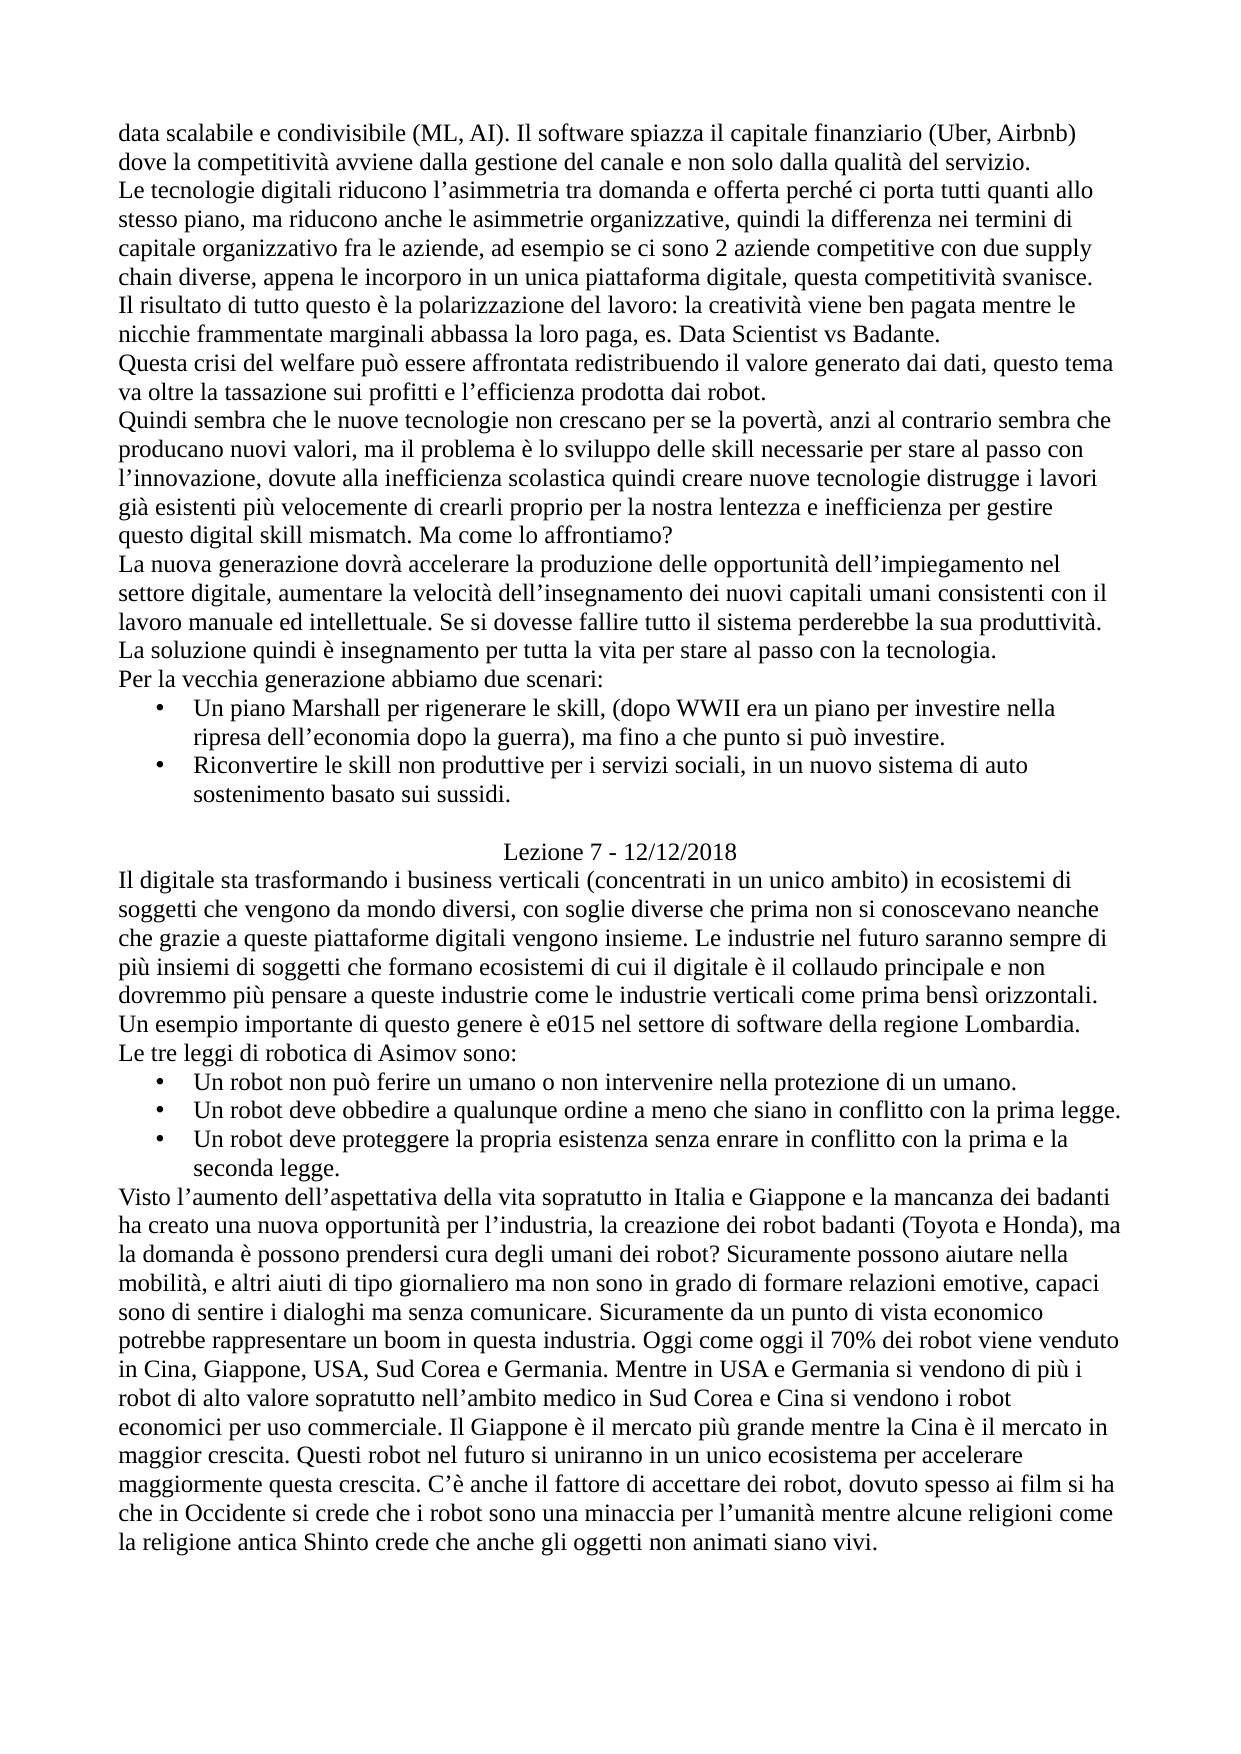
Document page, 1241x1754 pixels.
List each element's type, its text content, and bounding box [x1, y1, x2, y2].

list Un robot deve obbedire a qualunque ordine a meno che siano in conflitto con la prima legge. [156, 1096, 1122, 1124]
text Il risultato di tutto questo è la polarizzazione del lavoro: la creatività viene ben pagata mentre le nicchie frammentate marginali abbassa la loro paga, es. Data Scientist vs Badante. [118, 291, 1122, 348]
list Un robot non può ferire un umano o non intervenire nella protezione di un umano. [156, 1067, 1122, 1096]
text Le tecnologie digitali riducono l’asimmetria tra domanda e offerta perché ci porta tutti quanti allo stesso piano, ma riducono anche le asimmetrie organizzative, quindi la differenza nei termini di capitale organizzativo fra le aziende, ad esempio se ci sono 2 aziende competitive con due supply chain diverse, appena le incorporo in un unica piattaforma digitale, questa competitività svanisce. [118, 176, 1122, 291]
text Quindi sembra che le nuove tecnologie non crescano per se la povertà, anzi al contrario sembra che producano nuovi valori, ma il problema è lo sviluppo delle skill necessarie per stare al passo con l’innovazione, dovute alla inefficienza scolastica quindi creare nuove tecnologie distrugge i lavori già esistenti più velocemente di crearli proprio per la nostra lentezza e inefficienza per gestire questo digital skill mismatch. Ma come lo affrontiamo? [118, 406, 1122, 549]
text Lezione 7 - 12/12/2018 [118, 837, 1122, 866]
list Riconvertire le skill non produttive per i servizi sociali, in un nuovo sistema di auto sostenimento basato sui sussidi. [156, 751, 1122, 808]
list Un piano Marshall per rigenerare le skill, (dopo WWII era un piano per investire nella ripresa dell’economia dopo la guerra), ma fino a che punto si può investire. [156, 693, 1122, 751]
text La nuova generazione dovrà accelerare la produzione delle opportunità dell’impiegamento nel settore digitale, aumentare la velocità dell’insegnamento dei nuovi capitali umani consistenti con il lavoro manuale ed intellettuale. Se si dovesse fallire tutto il sistema perderebbe la sua produttività. La soluzione quindi è insegnamento per tutta la vita per stare al passo con la tecnologia. [118, 549, 1122, 664]
text Le tre leggi di robotica di Asimov sono: [118, 1038, 1122, 1067]
text Per la vecchia generazione abbiamo due scenari: [118, 664, 1122, 693]
text Il digitale sta trasformando i business verticali (concentrati in un unico ambito) in ecosistemi di soggetti che vengono da mondo diversi, con soglie diverse che prima non si conoscevano neanche che grazie a queste piattaforme digitali vengono insieme. Le industrie nel futuro saranno sempre di più insiemi di soggetti che formano ecosistemi di cui il digitale è il collaudo principale e non dovremmo più pensare a queste industrie come le industrie verticali come prima bensì orizzontali. Un esempio importante di questo genere è e015 nel settore di software della regione Lombardia. [118, 866, 1122, 1038]
text data scalabile e condivisibile (ML, AI). Il software spiazza il capitale finanziario (Uber, Airbnb) dove la competitività avviene dalla gestione del canale e non solo dalla qualità del servizio. [118, 118, 1122, 176]
list Un robot deve proteggere la propria esistenza senza enrare in conflitto con la prima e la seconda legge. [156, 1124, 1122, 1182]
text Visto l’aumento dell’aspettativa della vita sopratutto in Italia e Giappone e la mancanza dei badanti ha creato una nuova opportunità per l’industria, la creazione dei robot badanti (Toyota e Honda), ma la domanda è possono prendersi cura degli umani dei robot? Sicuramente possono aiutare nella mobilità, e altri aiuti di tipo giornaliero ma non sono in grado di formare relazioni emotive, capaci sono di sentire i dialoghi ma senza comunicare. Sicuramente da un punto di vista economico potrebbe rappresentare un boom in questa industria. Oggi come oggi il 70% dei robot viene venduto in Cina, Giappone, USA, Sud Corea e Germania. Mentre in USA e Germania si vendono di più i robot di alto valore sopratutto nell’ambito medico in Sud Corea e Cina si vendono i robot economici per uso commerciale. Il Giappone è il mercato più grande mentre la Cina è il mercato in maggior crescita. Questi robot nel futuro si uniranno in un unico ecosistema per accelerare maggiormente questa crescita. C’è anche il fattore di accettare dei robot, dovuto spesso ai film si ha che in Occidente si crede che i robot sono una minaccia per l’umanità mentre alcune religioni come la religione antica Shinto crede che anche gli oggetti non animati siano vivi. [118, 1182, 1122, 1556]
text Questa crisi del welfare può essere affrontata redistribuendo il valore generato dai dati, questo tema va oltre la tassazione sui profitti e l’efficienza prodotta dai robot. [118, 348, 1122, 406]
